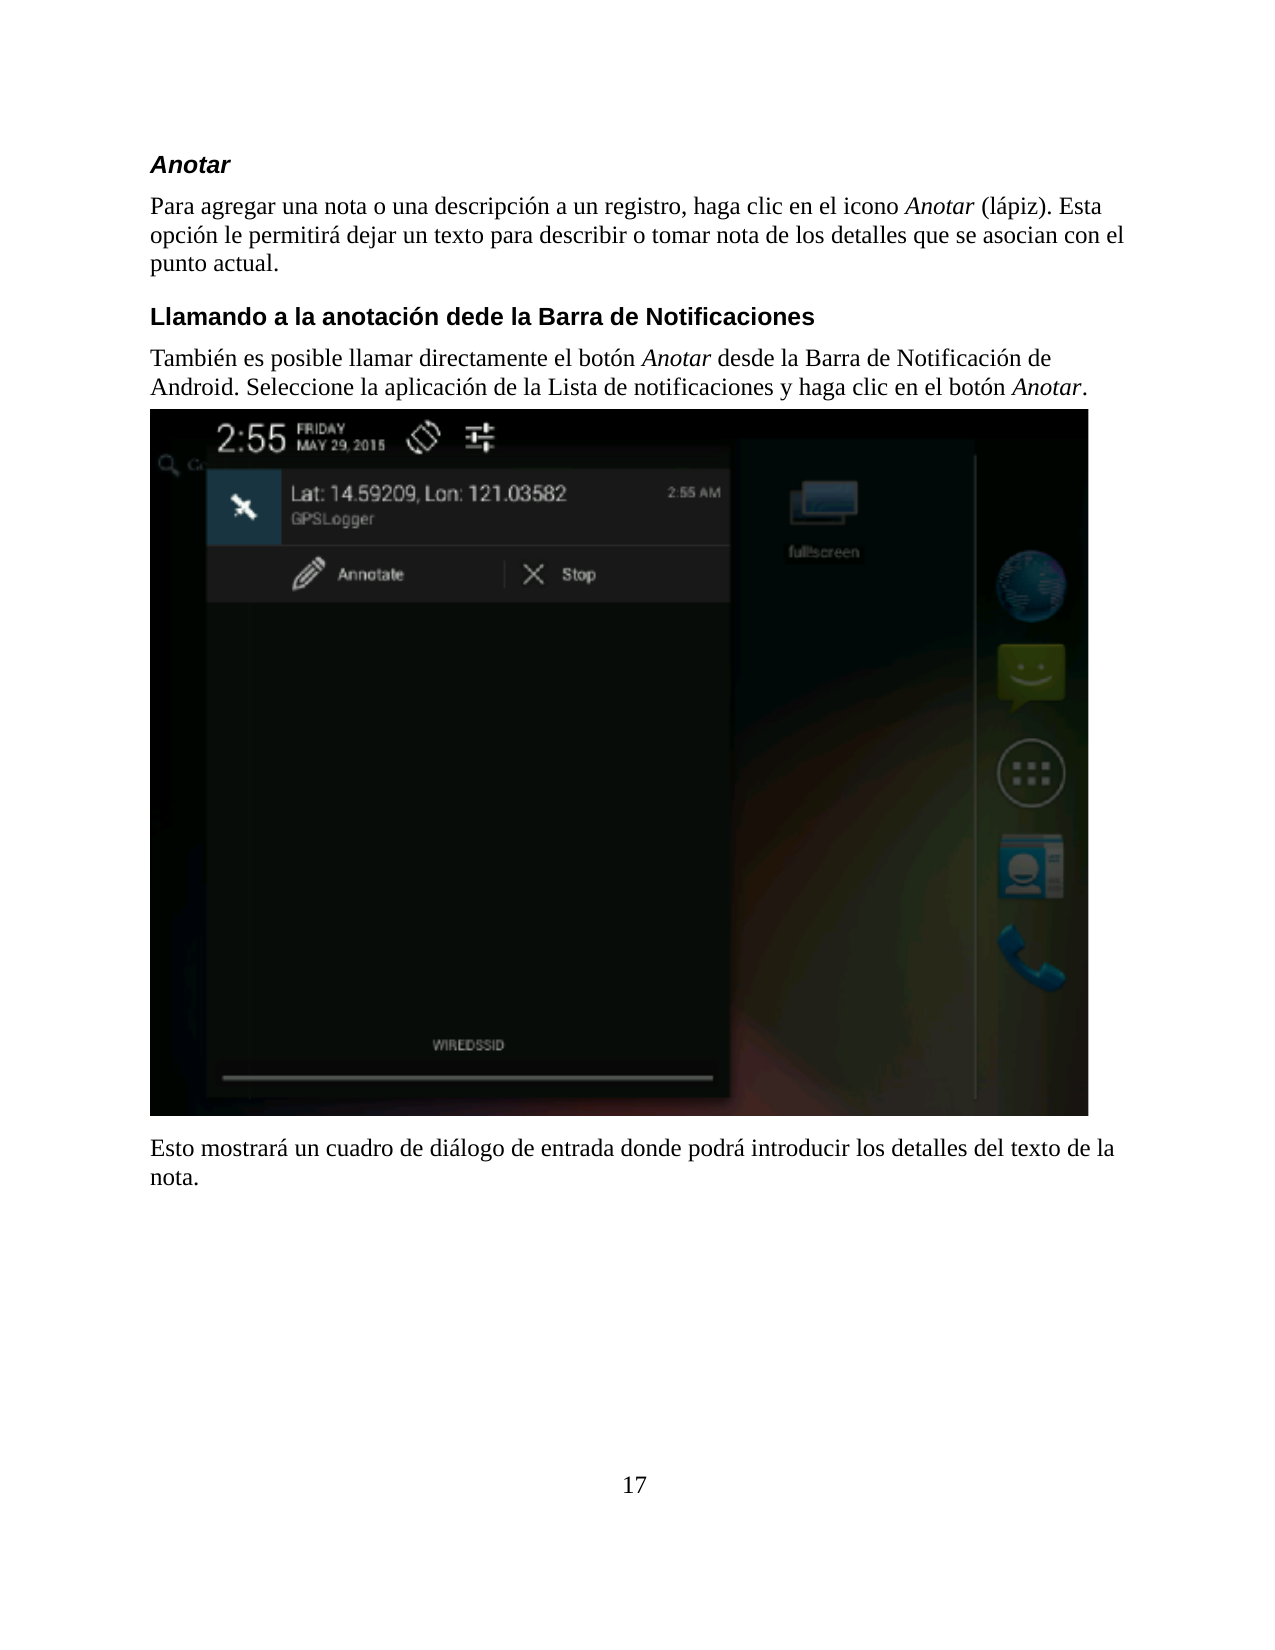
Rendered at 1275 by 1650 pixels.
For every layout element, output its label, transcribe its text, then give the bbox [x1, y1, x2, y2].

text Para agregar una nota o una descripción a un registro, haga clic en el icono Anotar (lápiz). Esta opción le permitirá dejar un texto para describir o tomar nota de los detalles que se asocian con el punto actual. [150, 191, 1125, 277]
subtitle Llamando a la anotación dede la Barra de Notificaciones [150, 302, 1125, 331]
picture [150, 409, 1089, 1116]
text También es posible llamar directamente el botón Anotar desde la Barra de Notificación de Android. Seleccione la aplicación de la Lista de notificaciones y haga clic en el botón Anotar. [150, 343, 1125, 401]
subtitle Anotar [150, 150, 1125, 178]
text Esto mostrará un cuadro de diálogo de entrada donde podrá introducir los detalles del texto de la nota. [150, 1133, 1125, 1191]
